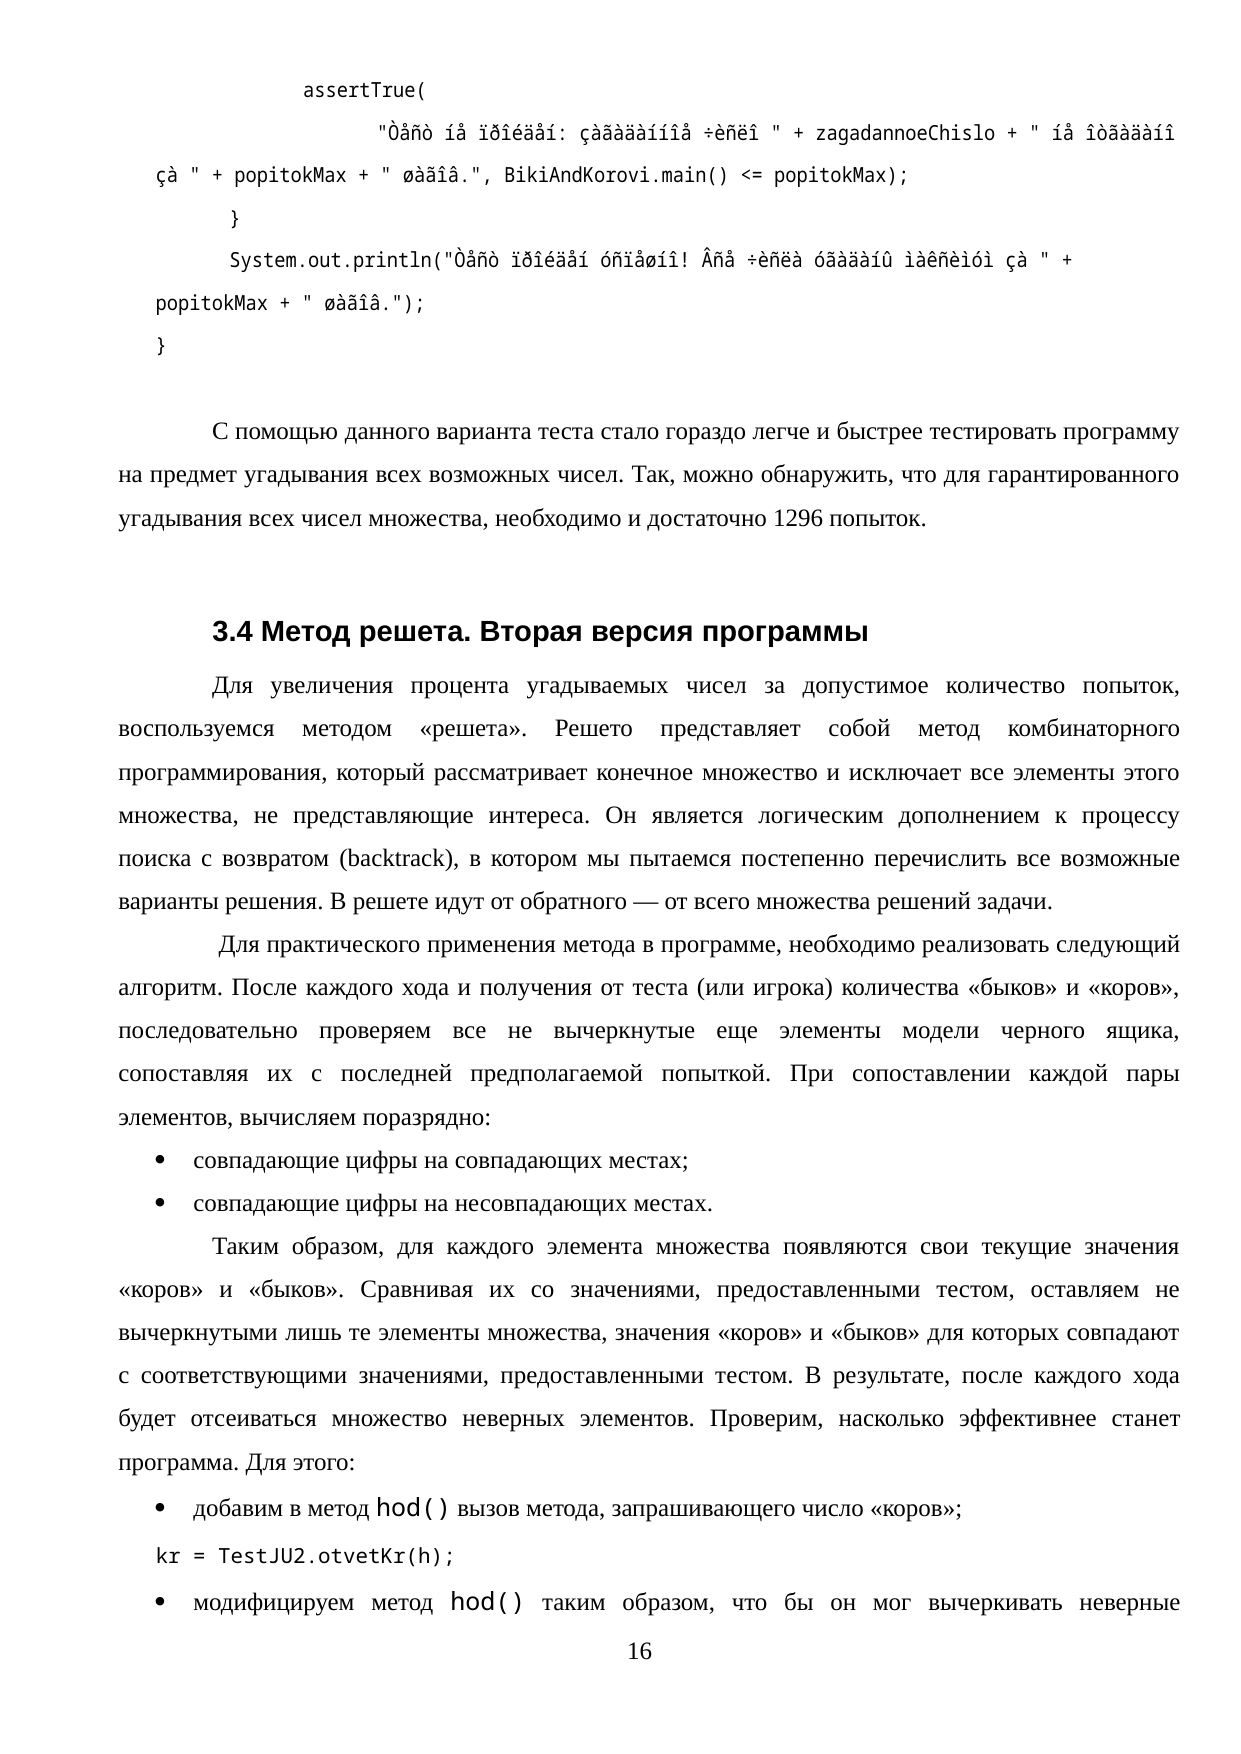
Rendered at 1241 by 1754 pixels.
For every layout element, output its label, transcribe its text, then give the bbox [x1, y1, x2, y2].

text 3.4 Метод решета. Вторая версия программы [212, 614, 1181, 647]
text "Òåñò íå ïðîéäåí: çàãàäàííîå ÷èñëî " + zagadannoeChislo + " íå îòãàäàíî çà " + popitokMax + " øàãîâ.", BikiAndKorovi.main() <= popitokMax); [155, 118, 1181, 189]
text } [155, 331, 1181, 359]
text Для практического применения метода в программе, необходимо реализовать следующий алгоритм. После каждого хода и получения от теста (или игрока) количества «быков» и «коров», последовательно проверяем все не вычеркнутые еще элементы модели черного ящика, сопоставляя их с последней предполагаемой попыткой. При сопоставлении каждой пары элементов, вычисляем поразрядно: [118, 929, 1181, 1130]
list модифицируем метод hod() таким образом, что бы он мог вычеркивать неверные [156, 1583, 1181, 1617]
text kr = TestJU2.otvetKr(h); [155, 1541, 1181, 1569]
text System.out.println("Òåñò ïðîéäåí óñïåøíî! Âñå ÷èñëà óãàäàíû ìàêñèìóì çà " + popitokMax + " øàãîâ."); [155, 245, 1181, 316]
list совпадающие цифры на совпадающих местах; [156, 1145, 1181, 1173]
text С помощью данного варианта теста стало гораздо легче и быстрее тестировать программу на предмет угадывания всех возможных чисел. Так, можно обнаружить, что для гарантированного угадывания всех чисел множества, необходимо и достаточно 1296 попыток. [118, 416, 1181, 531]
text Для увеличения процента угадываемых чисел за допустимое количество попыток, воспользуемся методом «решета». Решето представляет собой метод комбинаторного программирования, который рассматривает конечное множество и исключает все элементы этого множества, не представляющие интереса. Он является логическим дополнением к процессу поиска с возвратом (backtrack), в котором мы пытаемся постепенно перечислить все возможные варианты решения. В решете идут от обратного — от всего множества решений задачи. [118, 670, 1181, 915]
text } [155, 203, 1181, 231]
text assertTrue( [155, 75, 1181, 103]
list совпадающие цифры на несовпадающих местах. [156, 1188, 1181, 1217]
list добавим в метод hod() вызов метода, запрашивающего число «коров»; [156, 1490, 1181, 1524]
text Таким образом, для каждого элемента множества появляются свои текущие значения «коров» и «быков». Сравнивая их со значениями, предоставленными тестом, оставляем не вычеркнутыми лишь те элементы множества, значения «коров» и «быков» для которых совпадают с соответствующими значениями, предоставленными тестом. В результате, после каждого хода будет отсеиваться множество неверных элементов. Проверим, насколько эффективнее станет программа. Для этого: [118, 1231, 1181, 1475]
